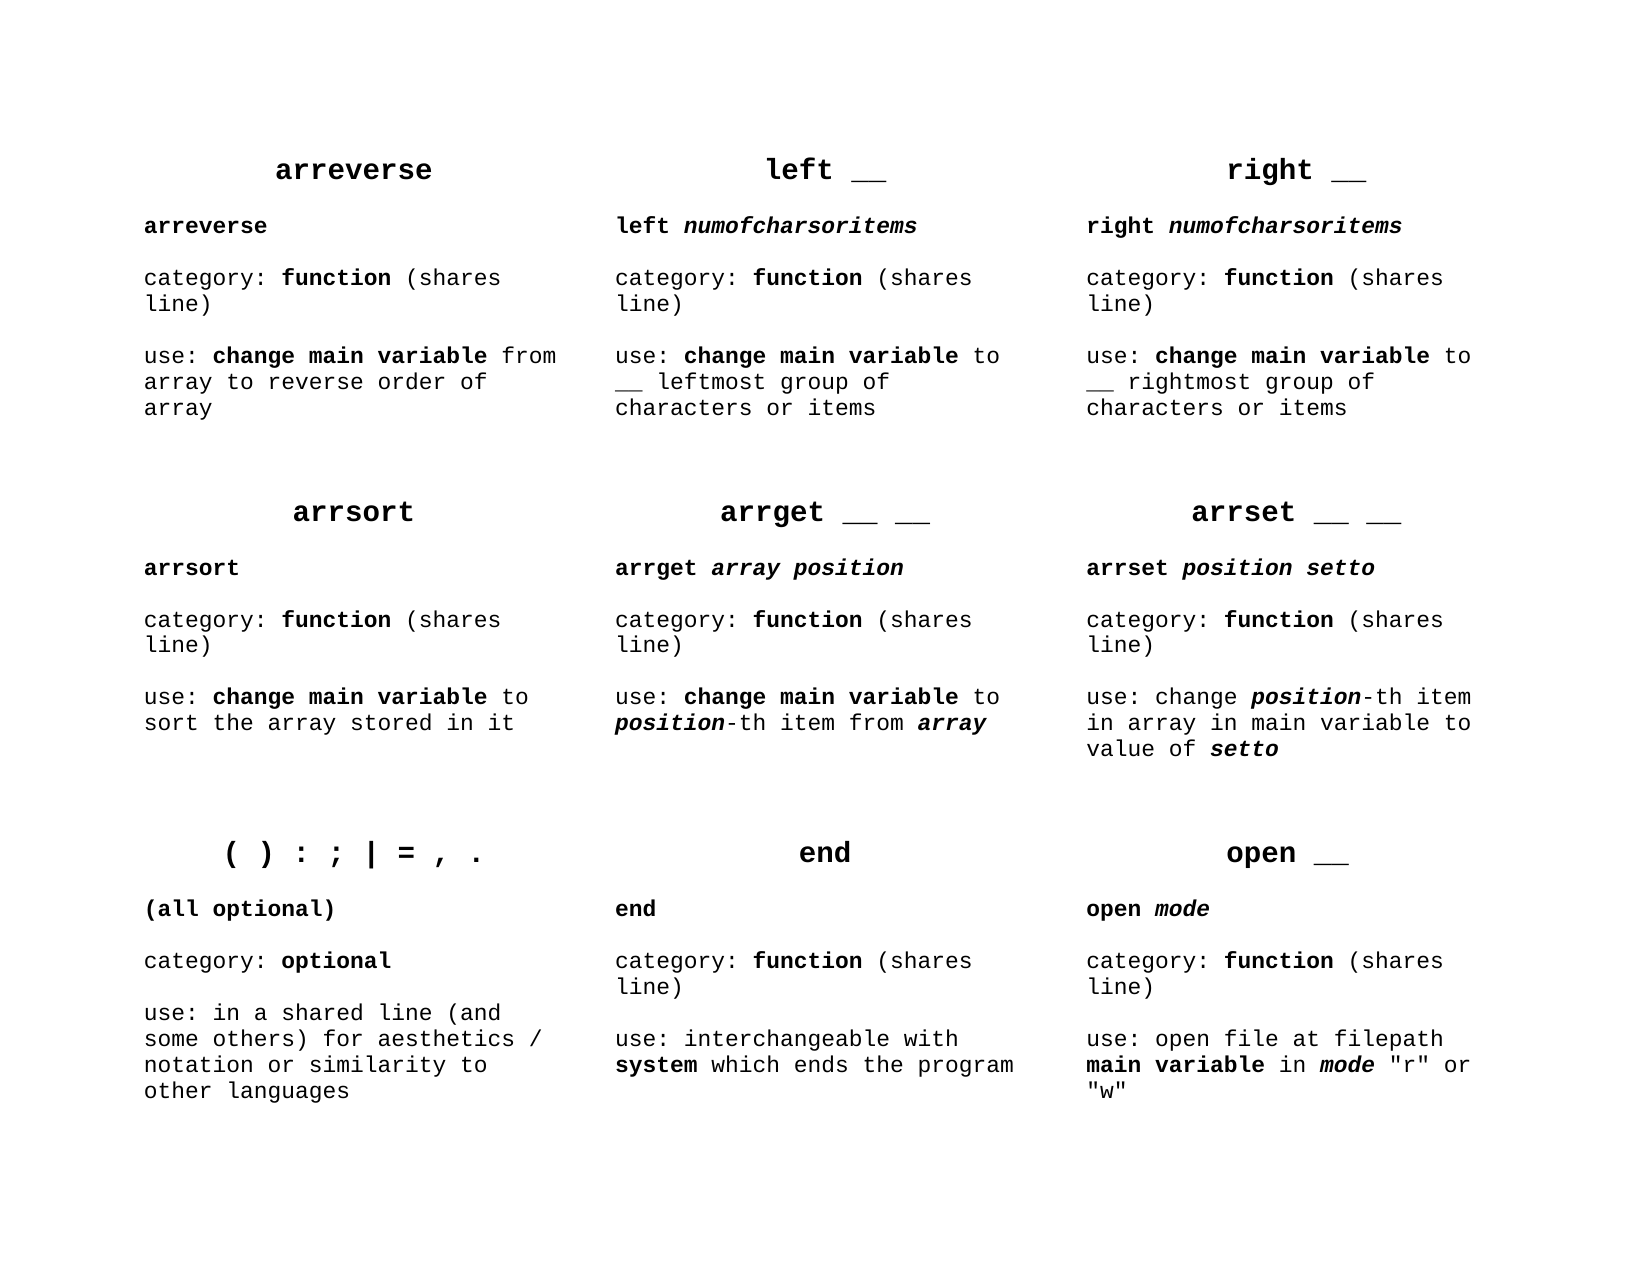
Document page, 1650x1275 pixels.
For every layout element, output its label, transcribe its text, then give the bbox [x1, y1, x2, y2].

table_cell arrset __ __ arrset position setto category: function (shares line) use: change position-th item in array in main variable to value of setto [1061, 460, 1532, 801]
table_cell arrget __ __ arrget array position category: function (shares line) use: change main variable to position-th item from array [589, 460, 1061, 801]
table_cell end end category: function (shares line) use: interchangeable with system which ends the program [589, 801, 1061, 1142]
table_cell ( ) : ; | = , . (all optional) category: optional use: in a shared line (and some others) for aesthetics / notation or similarity to other languages [118, 801, 589, 1142]
table_cell arrsort arrsort category: function (shares line) use: change main variable to sort the array stored in it [118, 460, 589, 801]
table_header arreverse arreverse category: function (shares line) use: change main variable from array to reverse order of array [118, 118, 589, 459]
table_cell open __ open mode category: function (shares line) use: open file at filepath main variable in mode "r" or "w" [1061, 801, 1532, 1142]
table_header right __ right numofcharsoritems category: function (shares line) use: change main variable to __ rightmost group of characters or items [1061, 118, 1532, 459]
table_header left __ left numofcharsoritems category: function (shares line) use: change main variable to __ leftmost group of characters or items [589, 118, 1061, 459]
